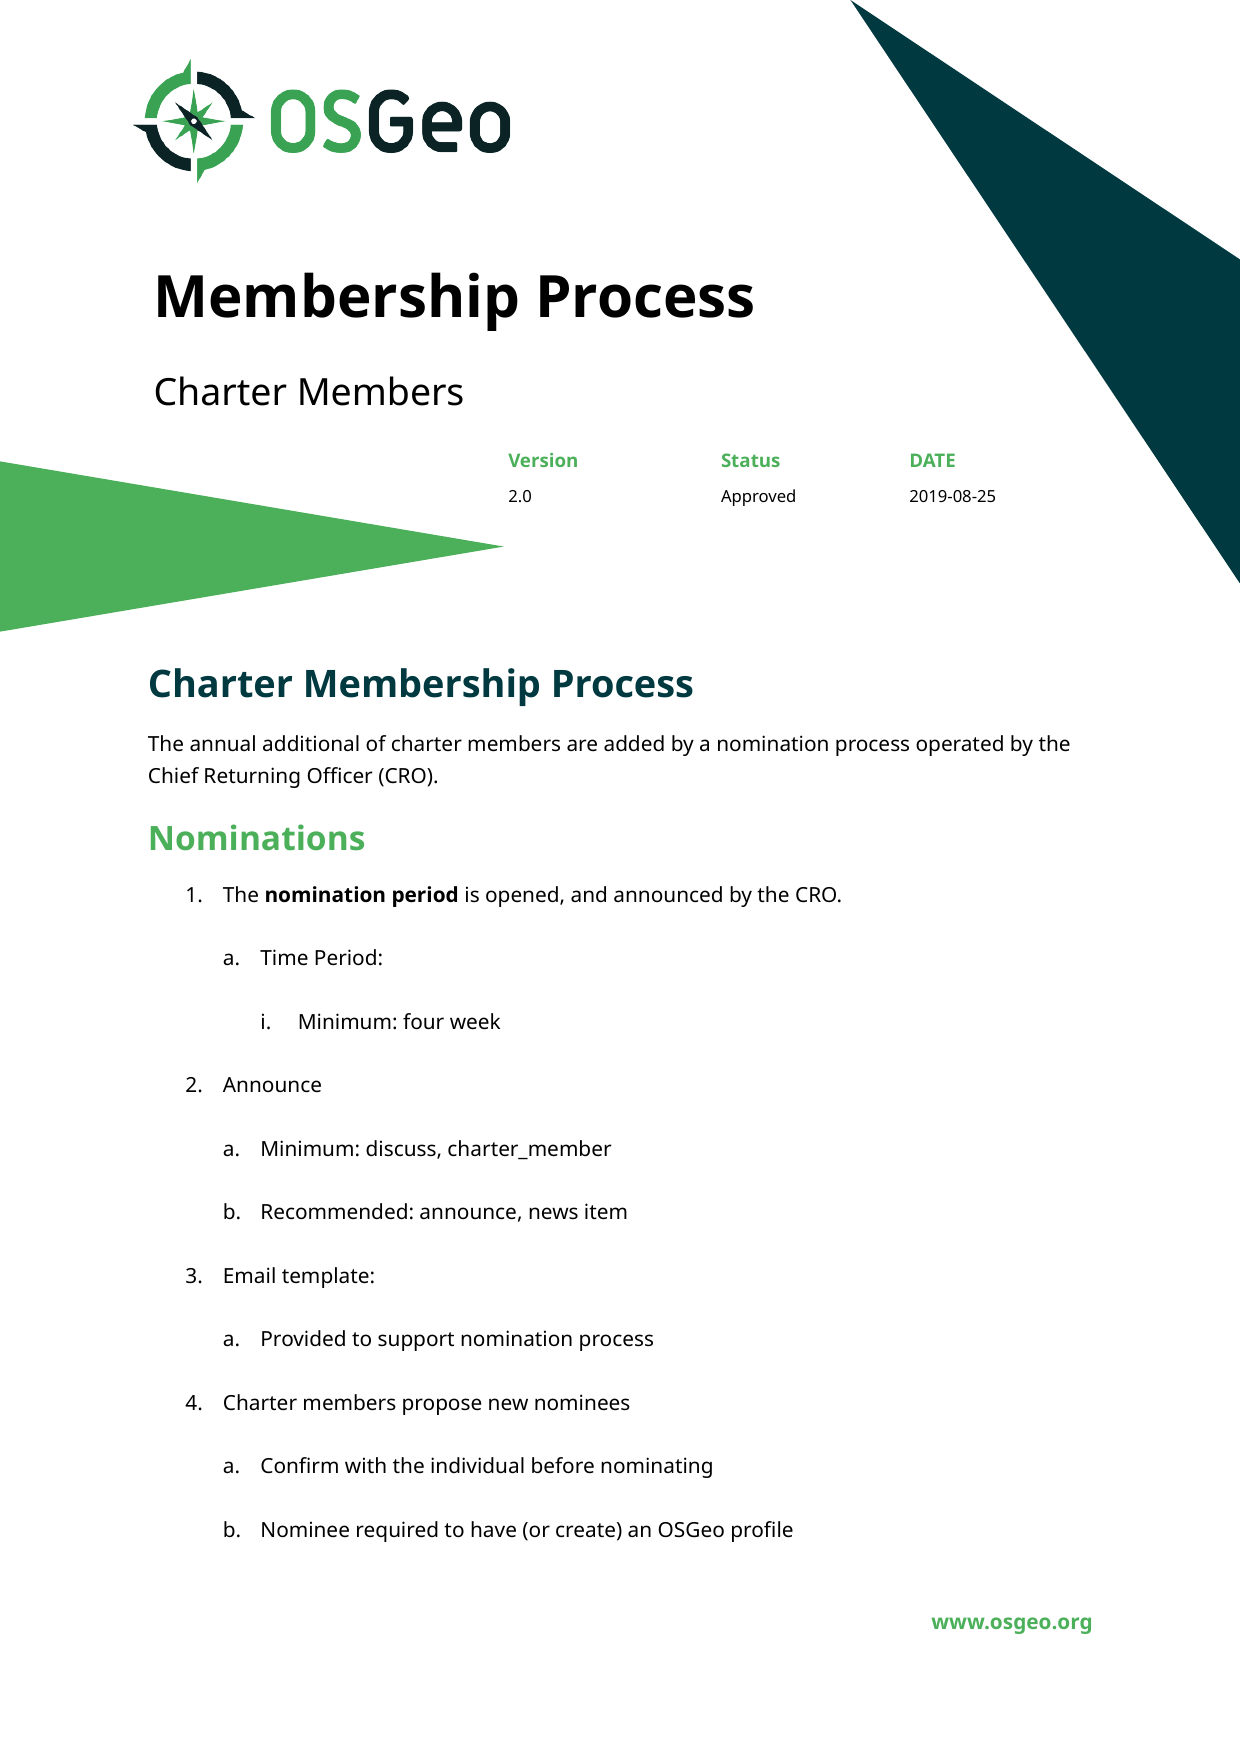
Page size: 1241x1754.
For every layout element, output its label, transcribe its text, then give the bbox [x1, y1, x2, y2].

list Time Period: [223, 943, 1093, 972]
table_cell Approved [715, 479, 903, 632]
list Confirm with the individual before nominating [223, 1452, 1093, 1480]
table_header DATE [904, 442, 1093, 479]
list Provided to support nomination process [223, 1324, 1093, 1353]
list Announce [185, 1070, 1093, 1099]
table_cell 2019-08-25 [904, 479, 1093, 632]
list Charter members propose new nominees [185, 1388, 1093, 1416]
list Minimum: four week [260, 1007, 1093, 1035]
list Minimum: discuss, charter_member [223, 1134, 1093, 1162]
table_header Membership Process Charter Members [148, 224, 1098, 442]
table_header Version [502, 442, 715, 479]
list Email template: [185, 1261, 1093, 1289]
table_cell 2.0 [502, 479, 715, 632]
list The nomination period is opened, and announced by the CRO. [185, 880, 1093, 908]
list Recommended: announce, news item [223, 1197, 1093, 1226]
table_header Status [715, 442, 903, 479]
subtitle Nominations [148, 815, 1093, 860]
subtitle Charter Membership Process [148, 657, 1093, 708]
list Nominee required to have (or create) an OSGeo profile [223, 1515, 1093, 1543]
text The annual additional of charter members are added by a nomination process operated by the Chief Returning Officer (CRO). [148, 729, 1093, 790]
picture [132, 59, 511, 184]
